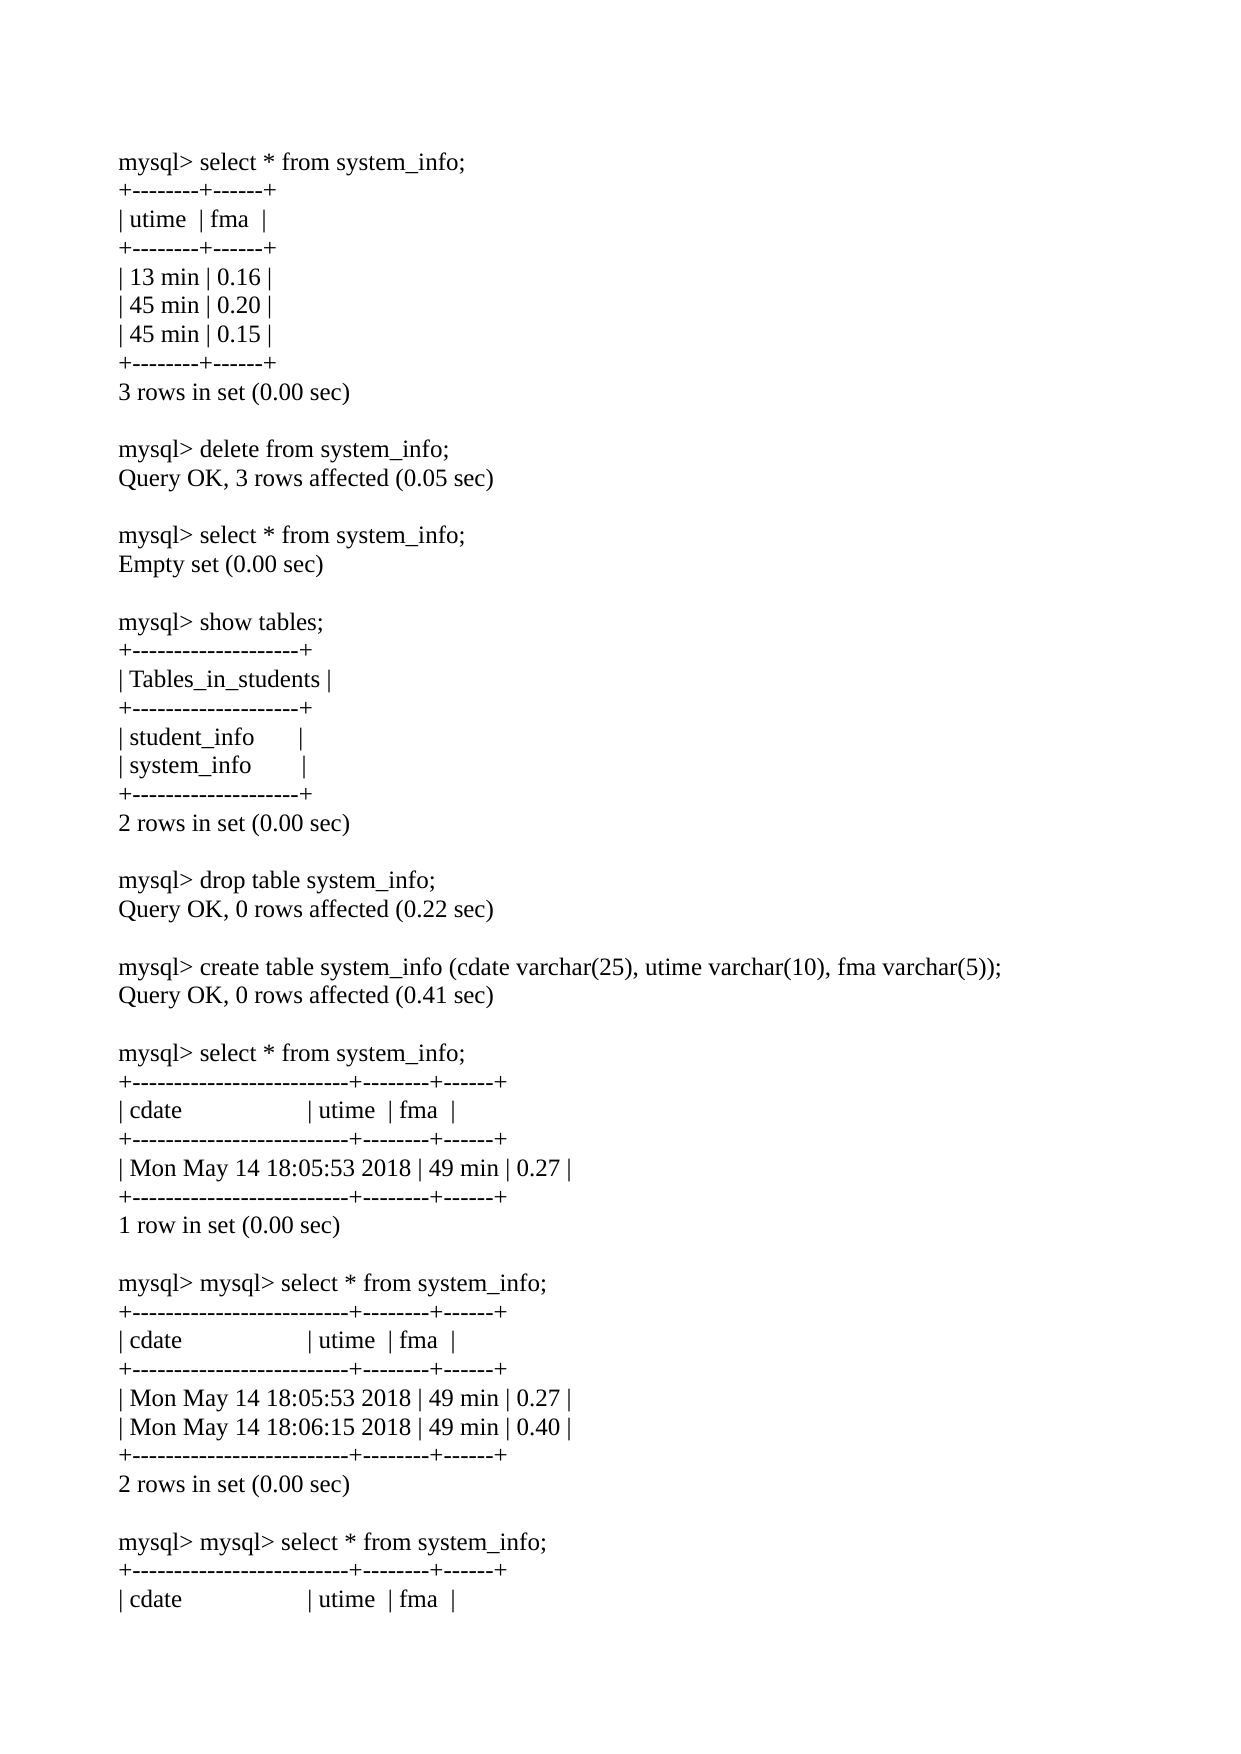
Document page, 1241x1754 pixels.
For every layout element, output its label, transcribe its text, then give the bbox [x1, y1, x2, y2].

text +--------------------------+--------+------+ [118, 1297, 1122, 1326]
text | system_info | [118, 751, 1122, 779]
text mysql> delete from system_info; [118, 434, 1122, 463]
text mysql> select * from system_info; [118, 1038, 1122, 1067]
text Query OK, 0 rows affected (0.41 sec) [118, 981, 1122, 1009]
text +--------+------+ [118, 176, 1122, 204]
text mysql> select * from system_info; [118, 147, 1122, 176]
text | Mon May 14 18:06:15 2018 | 49 min | 0.40 | [118, 1412, 1122, 1441]
text | Mon May 14 18:05:53 2018 | 49 min | 0.27 | [118, 1383, 1122, 1412]
text Query OK, 3 rows affected (0.05 sec) [118, 463, 1122, 492]
text +--------------------+ [118, 693, 1122, 722]
text 2 rows in set (0.00 sec) [118, 1469, 1122, 1498]
text mysql> show tables; [118, 607, 1122, 636]
text | 13 min | 0.16 | [118, 262, 1122, 291]
text +--------------------------+--------+------+ [118, 1354, 1122, 1383]
text mysql> select * from system_info; [118, 521, 1122, 549]
text mysql> mysql> select * from system_info; [118, 1268, 1122, 1297]
text | student_info | [118, 722, 1122, 751]
text | Mon May 14 18:05:53 2018 | 49 min | 0.27 | [118, 1153, 1122, 1182]
text +--------------------------+--------+------+ [118, 1124, 1122, 1153]
text | cdate | utime | fma | [118, 1584, 1122, 1613]
text +--------+------+ [118, 233, 1122, 262]
text +--------------------+ [118, 779, 1122, 808]
text +--------------------------+--------+------+ [118, 1556, 1122, 1584]
text mysql> drop table system_info; [118, 866, 1122, 894]
text +--------------------------+--------+------+ [118, 1441, 1122, 1469]
text | 45 min | 0.20 | [118, 291, 1122, 319]
text +--------------------------+--------+------+ [118, 1182, 1122, 1211]
text 1 row in set (0.00 sec) [118, 1211, 1122, 1239]
text | cdate | utime | fma | [118, 1326, 1122, 1354]
text 3 rows in set (0.00 sec) [118, 377, 1122, 406]
text Empty set (0.00 sec) [118, 549, 1122, 578]
text +--------+------+ [118, 348, 1122, 377]
text 2 rows in set (0.00 sec) [118, 808, 1122, 837]
text | 45 min | 0.15 | [118, 319, 1122, 348]
text | Tables_in_students | [118, 664, 1122, 693]
text mysql> mysql> select * from system_info; [118, 1527, 1122, 1556]
text mysql> create table system_info (cdate varchar(25), utime varchar(10), fma varchar(5)); [118, 952, 1122, 981]
text +--------------------+ [118, 636, 1122, 664]
text Query OK, 0 rows affected (0.22 sec) [118, 894, 1122, 923]
text | cdate | utime | fma | [118, 1096, 1122, 1124]
text | utime | fma | [118, 204, 1122, 233]
text +--------------------------+--------+------+ [118, 1067, 1122, 1096]
